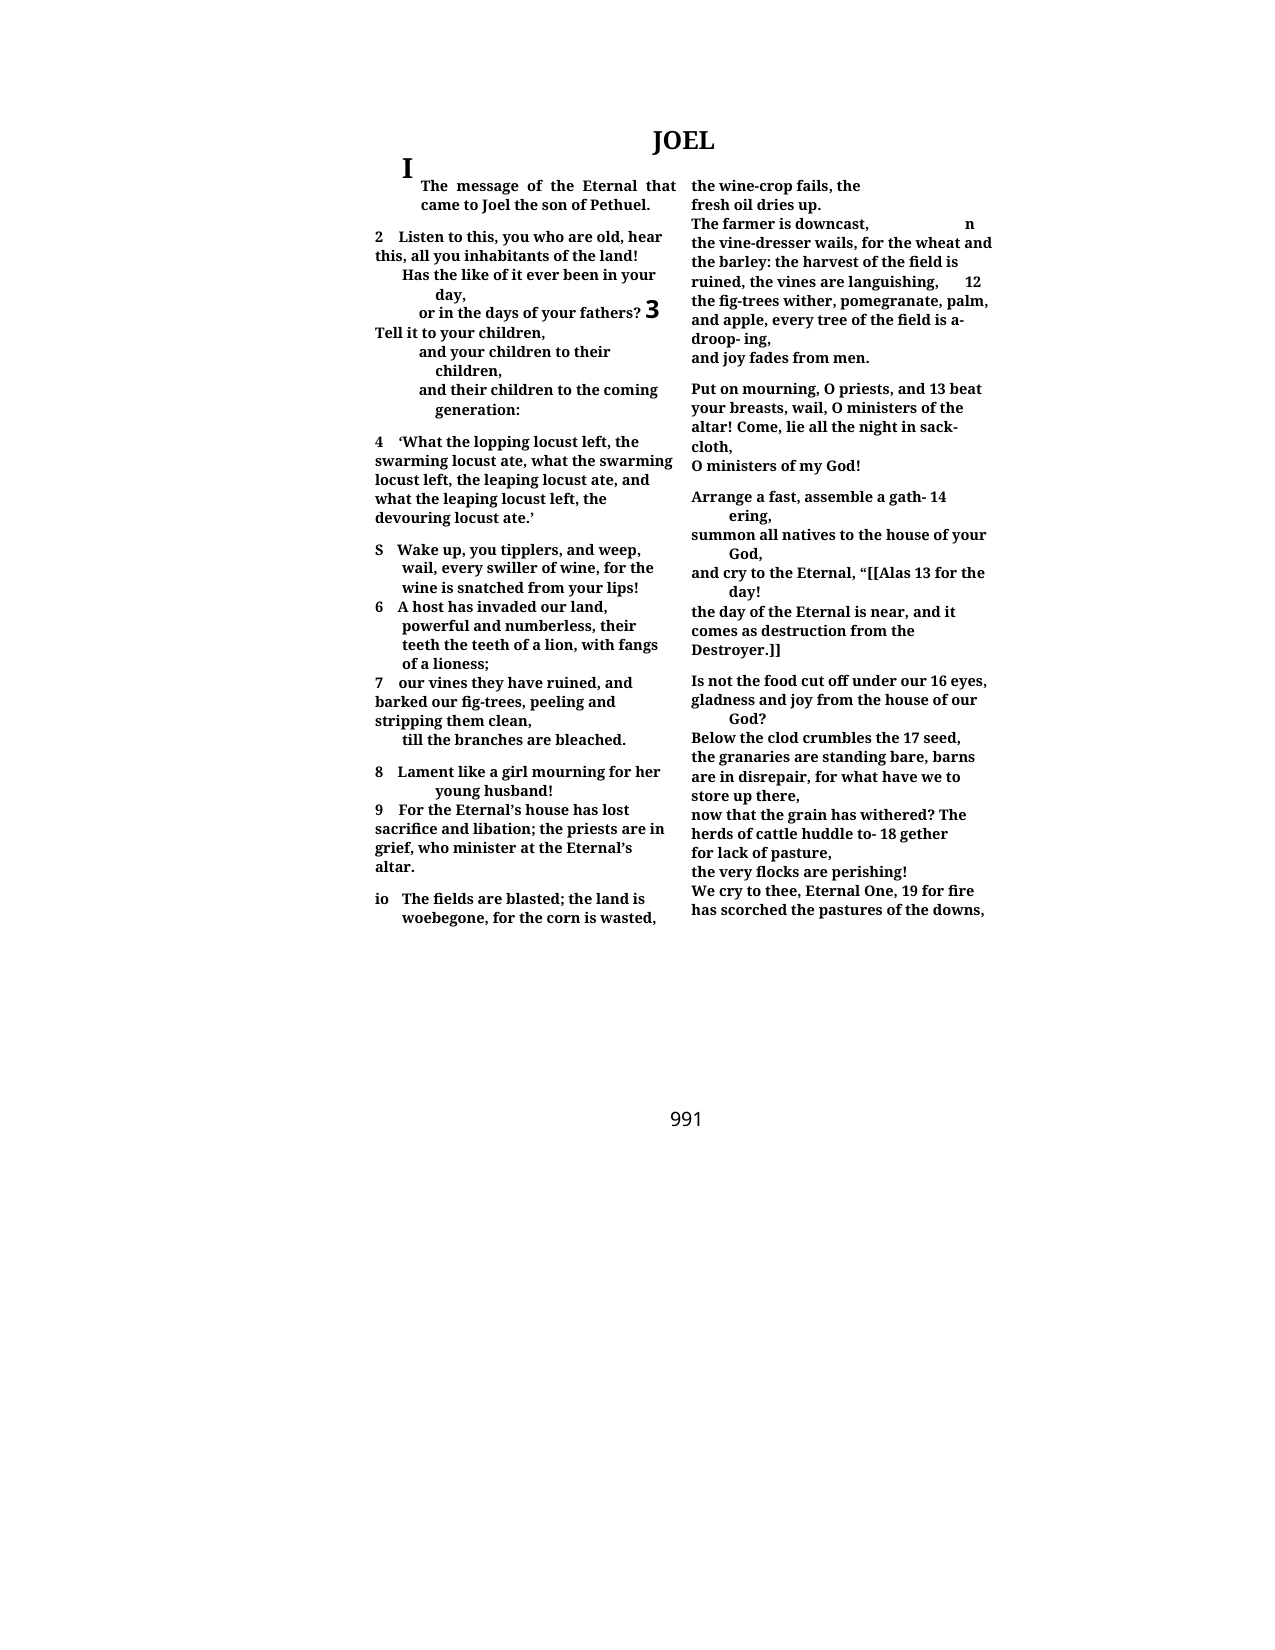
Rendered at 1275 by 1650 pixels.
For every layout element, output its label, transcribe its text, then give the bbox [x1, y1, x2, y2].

text and joy fades from men. [691, 348, 993, 367]
list A host has invaded our land, powerful and numberless, their teeth the teeth of a lion, with fangs of a lioness; [375, 597, 676, 673]
text We cry to thee, Eternal One, 19 for fire has scorched the pas­tures of the downs, [691, 881, 993, 919]
subtitle JOEL [375, 129, 993, 154]
text The farmer is downcast, n [691, 214, 993, 234]
text Has the like of it ever been in your day, [402, 266, 676, 304]
list Lament like a girl mourning for her young husband! [375, 761, 676, 800]
text the fig-trees wither, pomegranate, palm, and apple, every tree of the field is a-droop- ing, [691, 291, 993, 348]
text wail, every swiller of wine, for the wine is snatched from your lips! [402, 559, 676, 597]
text the very flocks are perishing! [691, 862, 993, 881]
text the granaries are standing bare, barns are in disrepair, for what have we to store up there, [691, 748, 993, 805]
text the wine-crop fails, the fresh oil dries up. [691, 176, 874, 214]
text S Wake up, you tipplers, and weep, [375, 540, 676, 559]
text summon all natives to the house of your God, [691, 526, 993, 564]
text gladness and joy from the house of our God? [691, 691, 993, 729]
text io The fields are blasted; the land is woebegone, for the corn is wasted, [375, 889, 676, 928]
text for lack of pasture, [691, 843, 993, 862]
text and your children to their children, [418, 342, 676, 380]
text O ministers of my God! [691, 456, 993, 475]
text Below the clod crumbles the 17 seed, [691, 729, 993, 748]
text Is not the food cut off under our 16 eyes, [691, 671, 993, 691]
text Arrange a fast, assemble a gath- 14 ering, [691, 487, 993, 526]
list Listen to this, you who are old, hear this, all you inhabitants of the land! [375, 227, 676, 266]
text or in the days of your fathers? 3 Tell it to your children, [375, 304, 676, 342]
text now that the grain has withered? The herds of cattle huddle to- 18 gether [691, 805, 993, 843]
list our vines they have ruined, and barked our fig-trees, peeling and stripping them clean, [375, 673, 676, 730]
text the day of the Eternal is near, and it comes as destruction from the Destroyer.]] [691, 602, 993, 659]
text Put on mourning, O priests, and 13 beat your breasts, wail, O ministers of the altar! Come, lie all the night in sack­cloth, [691, 379, 993, 456]
text IThe message of the Eternal that came to Joel the son of Pethuel. [402, 176, 676, 214]
list For the Eternal’s house has lost sacrifice and libation; the priests are in grief, who min­ister at the Eternal’s altar. [375, 800, 676, 877]
text till the branches are bleached. [402, 730, 676, 749]
text and their children to the com­ing generation: [418, 380, 676, 419]
list ‘What the lopping locust left, the swarming locust ate, what the swarming locust left, the leaping locust ate, and what the leaping locust left, the devouring locust ate.’ [375, 432, 676, 527]
text the vine-dresser wails, for the wheat and the barley: the harvest of the field is ruined, the vines are languishing, 12 [691, 234, 993, 291]
text and cry to the Eternal, “[[Alas 13 for the day! [691, 564, 993, 602]
